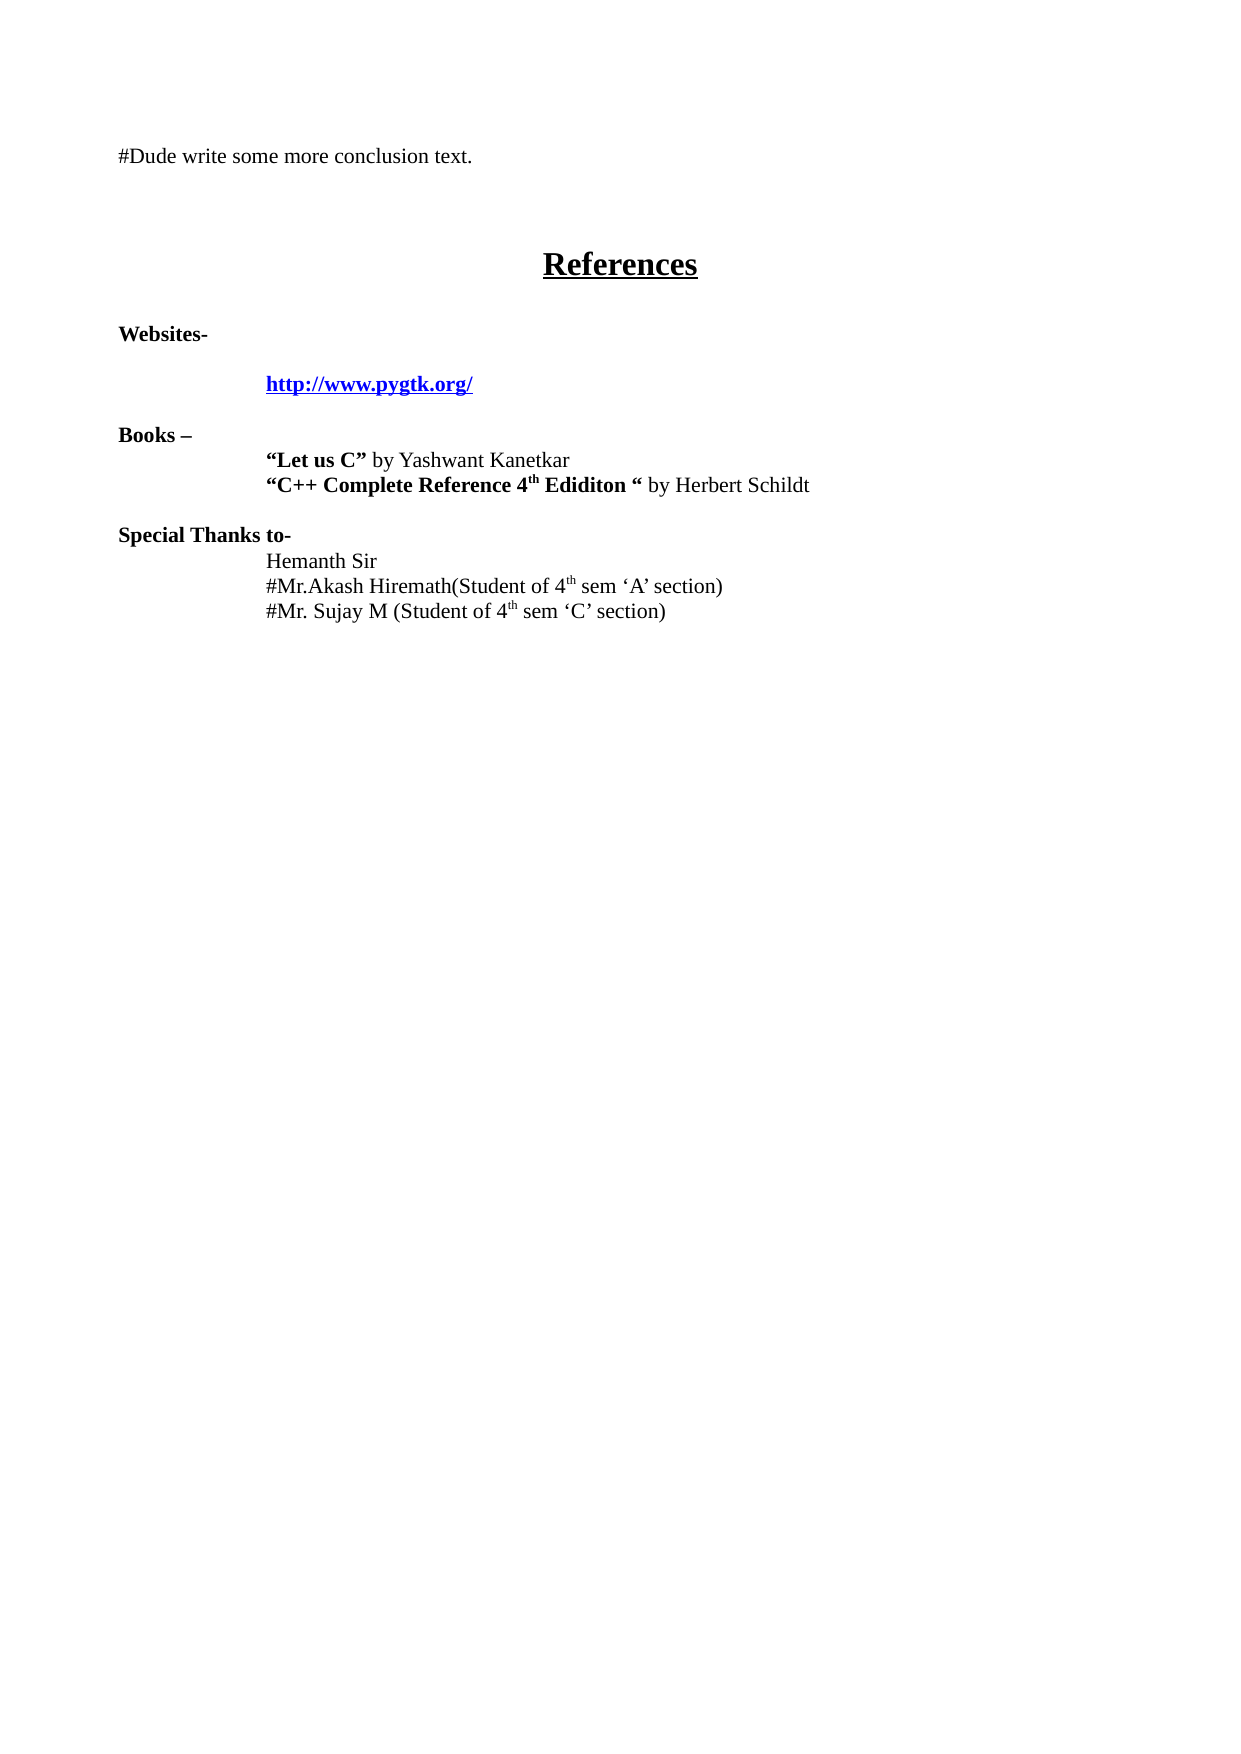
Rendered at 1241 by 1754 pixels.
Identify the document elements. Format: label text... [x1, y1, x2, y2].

text Special Thanks to- [118, 522, 1122, 548]
text Websites- [118, 321, 1122, 346]
text References [118, 244, 1122, 282]
text http://www.pygtk.org/ [118, 371, 1122, 396]
text Books – [118, 422, 1122, 447]
text “Let us C” by Yashwant Kanetkar [118, 447, 1122, 472]
text Hemanth Sir [118, 548, 1122, 573]
text “C++ Complete Reference 4th Ediditon “ by Herbert Schildt [118, 472, 1122, 497]
text #Mr. Sujay M (Student of 4th sem ‘C’ section) [118, 598, 1122, 623]
text #Dude write some more conclusion text. [118, 143, 1122, 168]
text #Mr.Akash Hiremath(Student of 4th sem ‘A’ section) [118, 573, 1122, 598]
